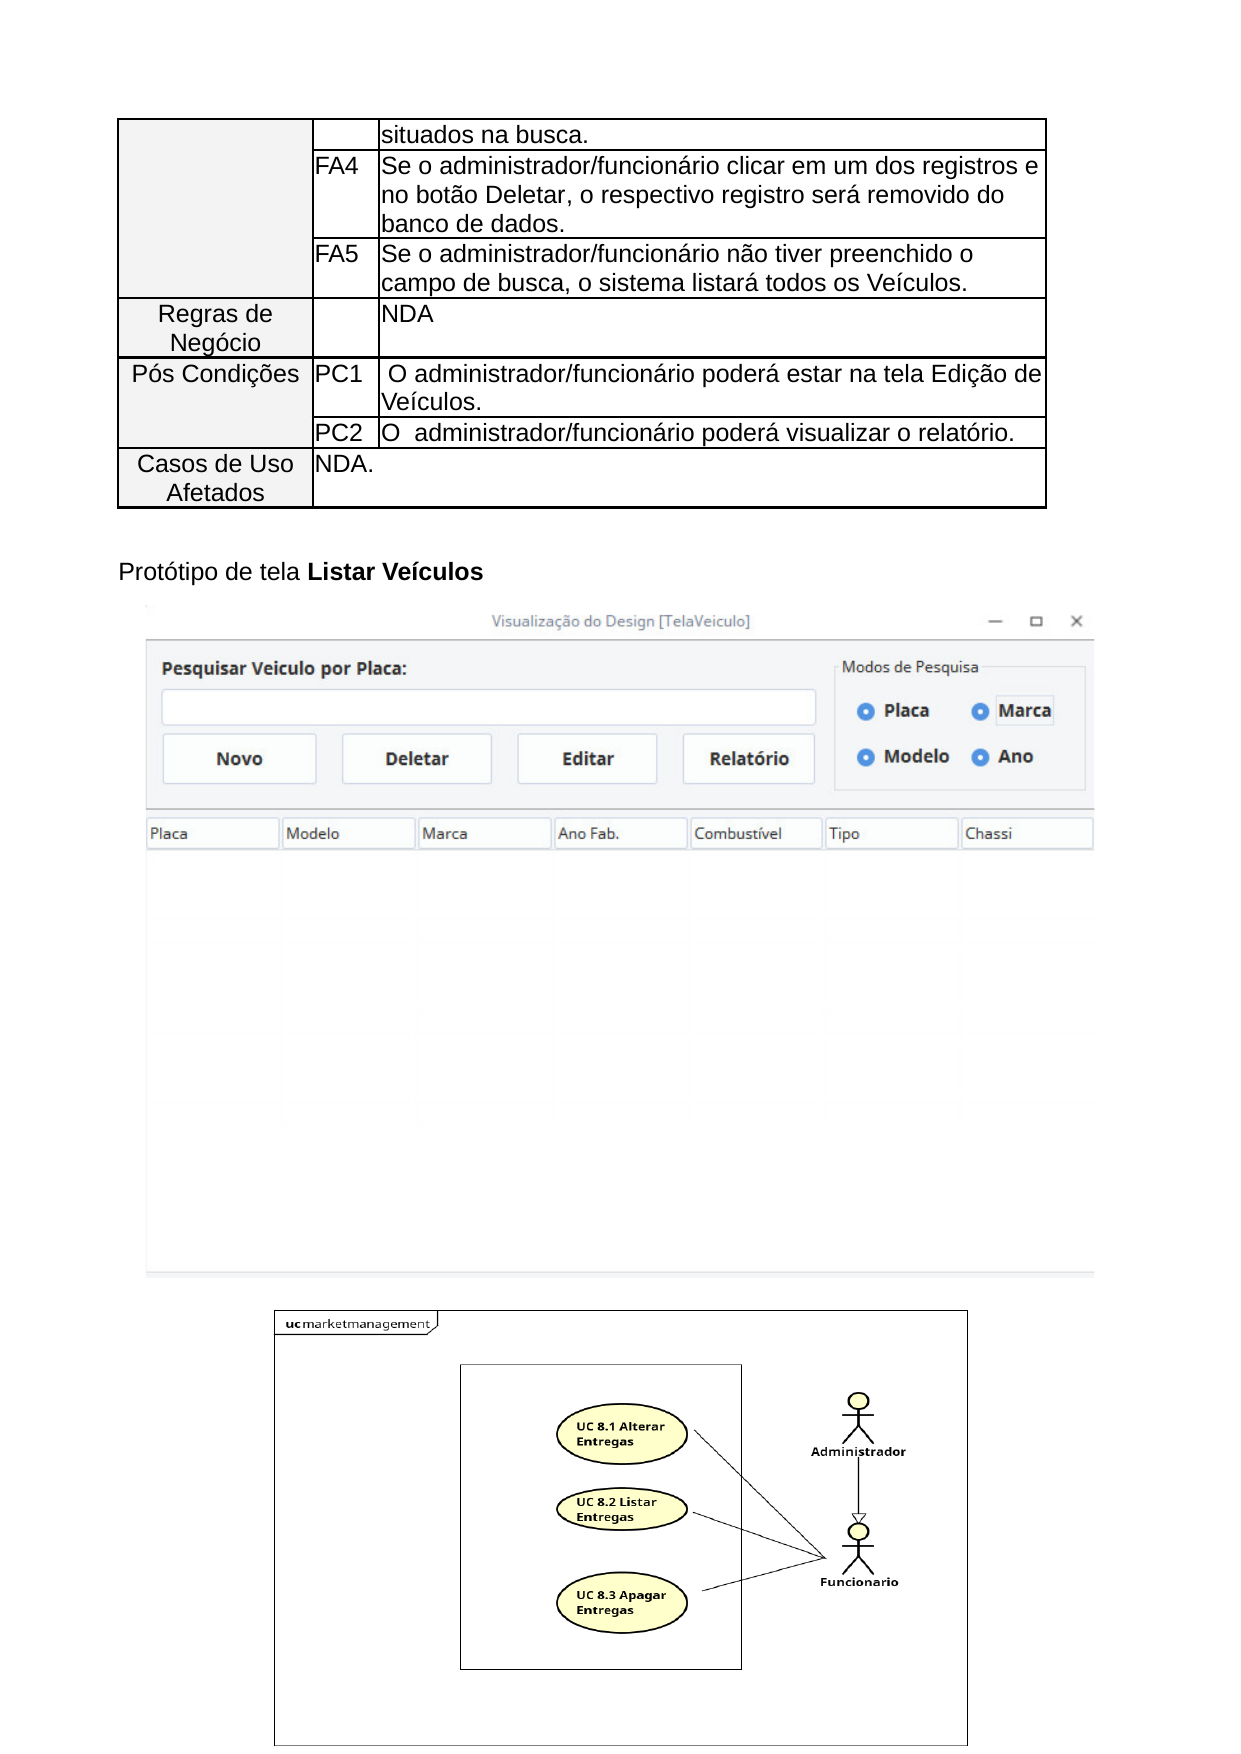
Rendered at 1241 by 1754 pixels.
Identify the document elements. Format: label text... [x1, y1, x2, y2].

table_cell Casos de Uso Afetados [119, 449, 312, 506]
table_cell NDA [380, 299, 1045, 356]
table_cell PC1 [314, 359, 378, 416]
table_cell NDA. [314, 449, 1045, 506]
text Protótipo de tela Listar Veículos [118, 557, 1122, 586]
table_cell O administrador/funcionário poderá visualizar o relatório. [380, 418, 1045, 447]
table_cell FA4 [314, 151, 378, 237]
table_cell Se o administrador/funcionário não tiver preenchido o campo de busca, o sistema listará todos os Veículos. [380, 239, 1045, 297]
table_cell Se o administrador/funcionário clicar em um dos registros e no botão Deletar, o respectivo registro será removido do banco de dados. [380, 151, 1045, 237]
table_cell Pós Condições [119, 359, 312, 447]
table_cell situados na busca. [380, 120, 1045, 149]
table_cell FA5 [314, 239, 378, 297]
picture [263, 1301, 978, 1754]
table_cell Regras de Negócio [119, 299, 312, 356]
picture [145, 605, 1095, 1278]
table_cell PC2 [314, 418, 378, 447]
table_cell [314, 120, 378, 149]
table_cell O administrador/funcionário poderá estar na tela Edição de Veículos. [380, 359, 1045, 416]
table_cell [119, 120, 312, 297]
table_cell [314, 299, 378, 356]
